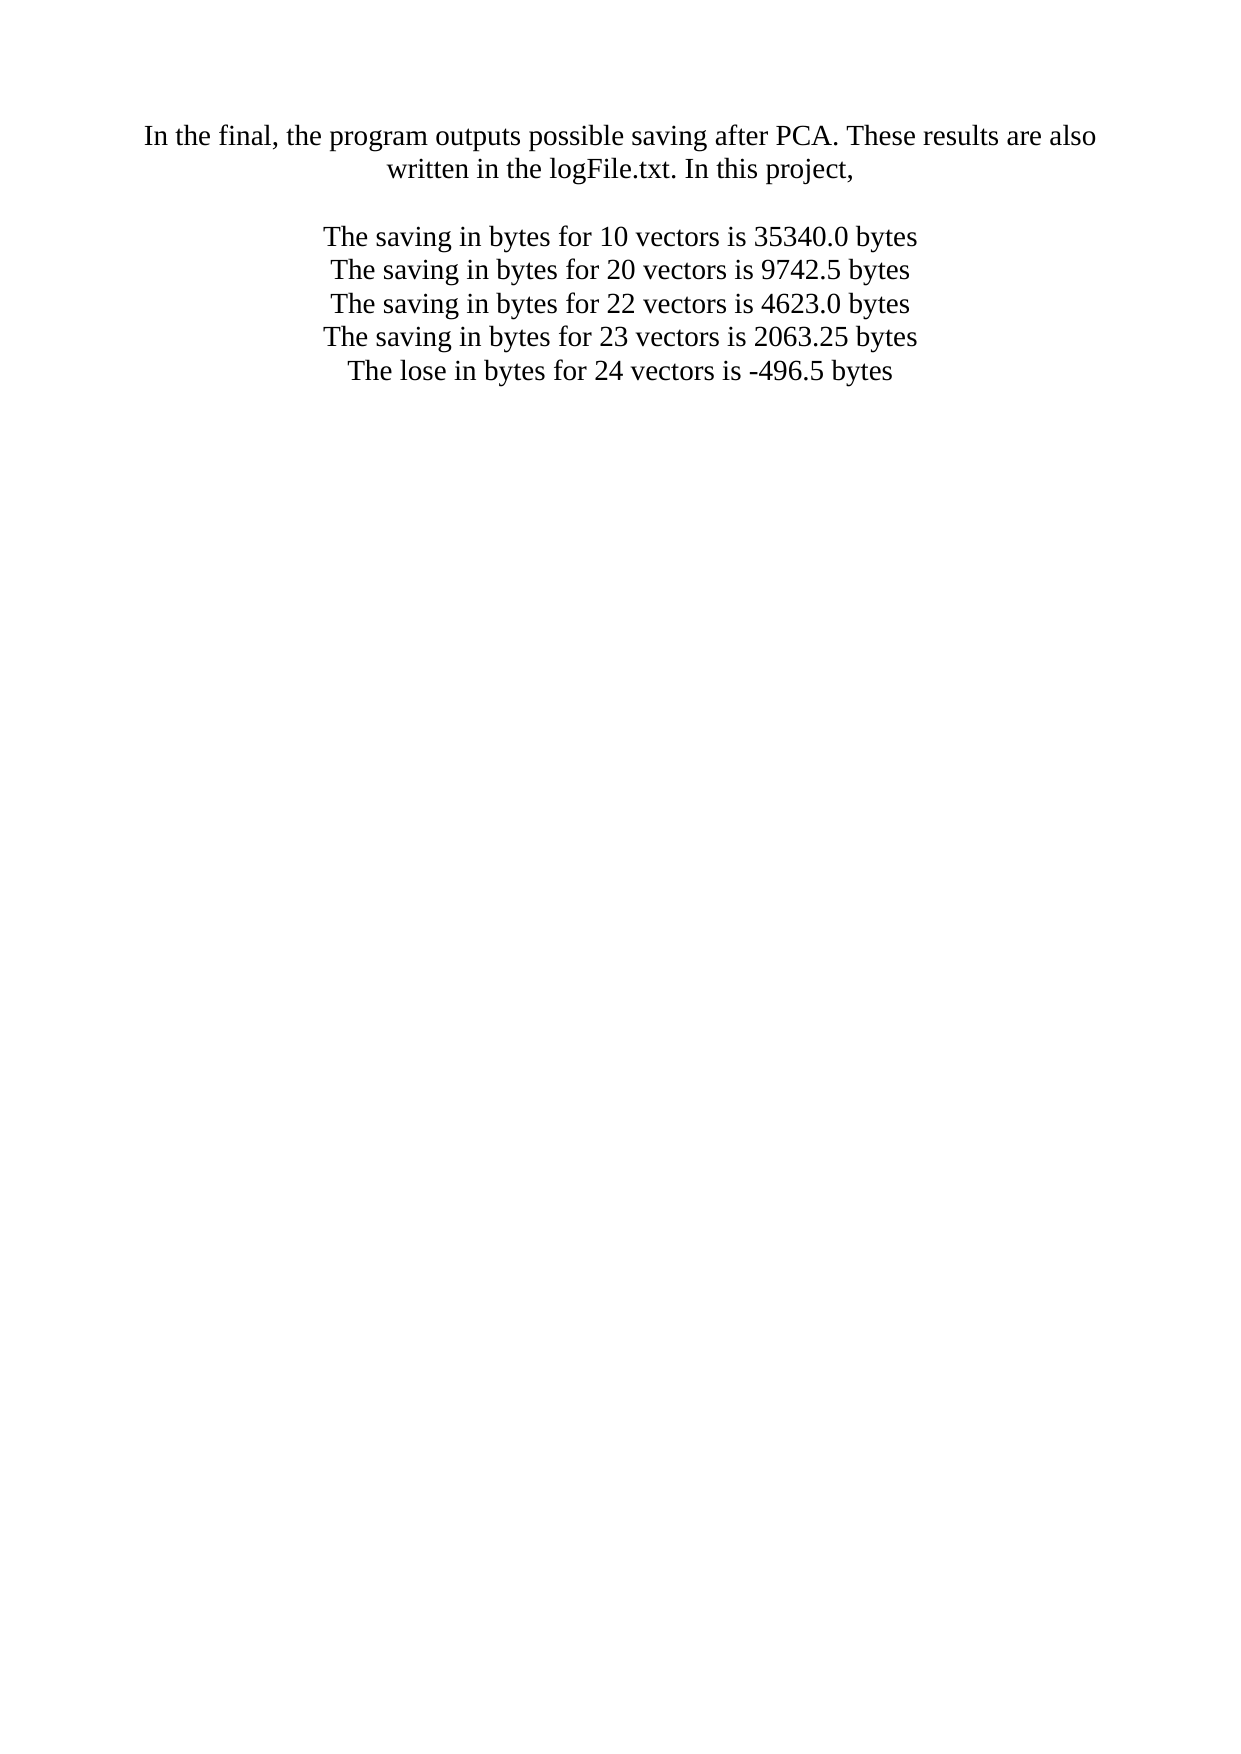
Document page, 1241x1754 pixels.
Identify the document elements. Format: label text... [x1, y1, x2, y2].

text The saving in bytes for 20 vectors is 9742.5 bytes [118, 252, 1122, 286]
text The saving in bytes for 10 vectors is 35340.0 bytes [118, 219, 1122, 252]
text In the final, the program outputs possible saving after PCA. These results are also written in the logFile.txt. In this project, [118, 118, 1122, 185]
text The saving in bytes for 23 vectors is 2063.25 bytes [118, 319, 1122, 353]
text The saving in bytes for 22 vectors is 4623.0 bytes [118, 286, 1122, 319]
text The lose in bytes for 24 vectors is -496.5 bytes [118, 353, 1122, 386]
